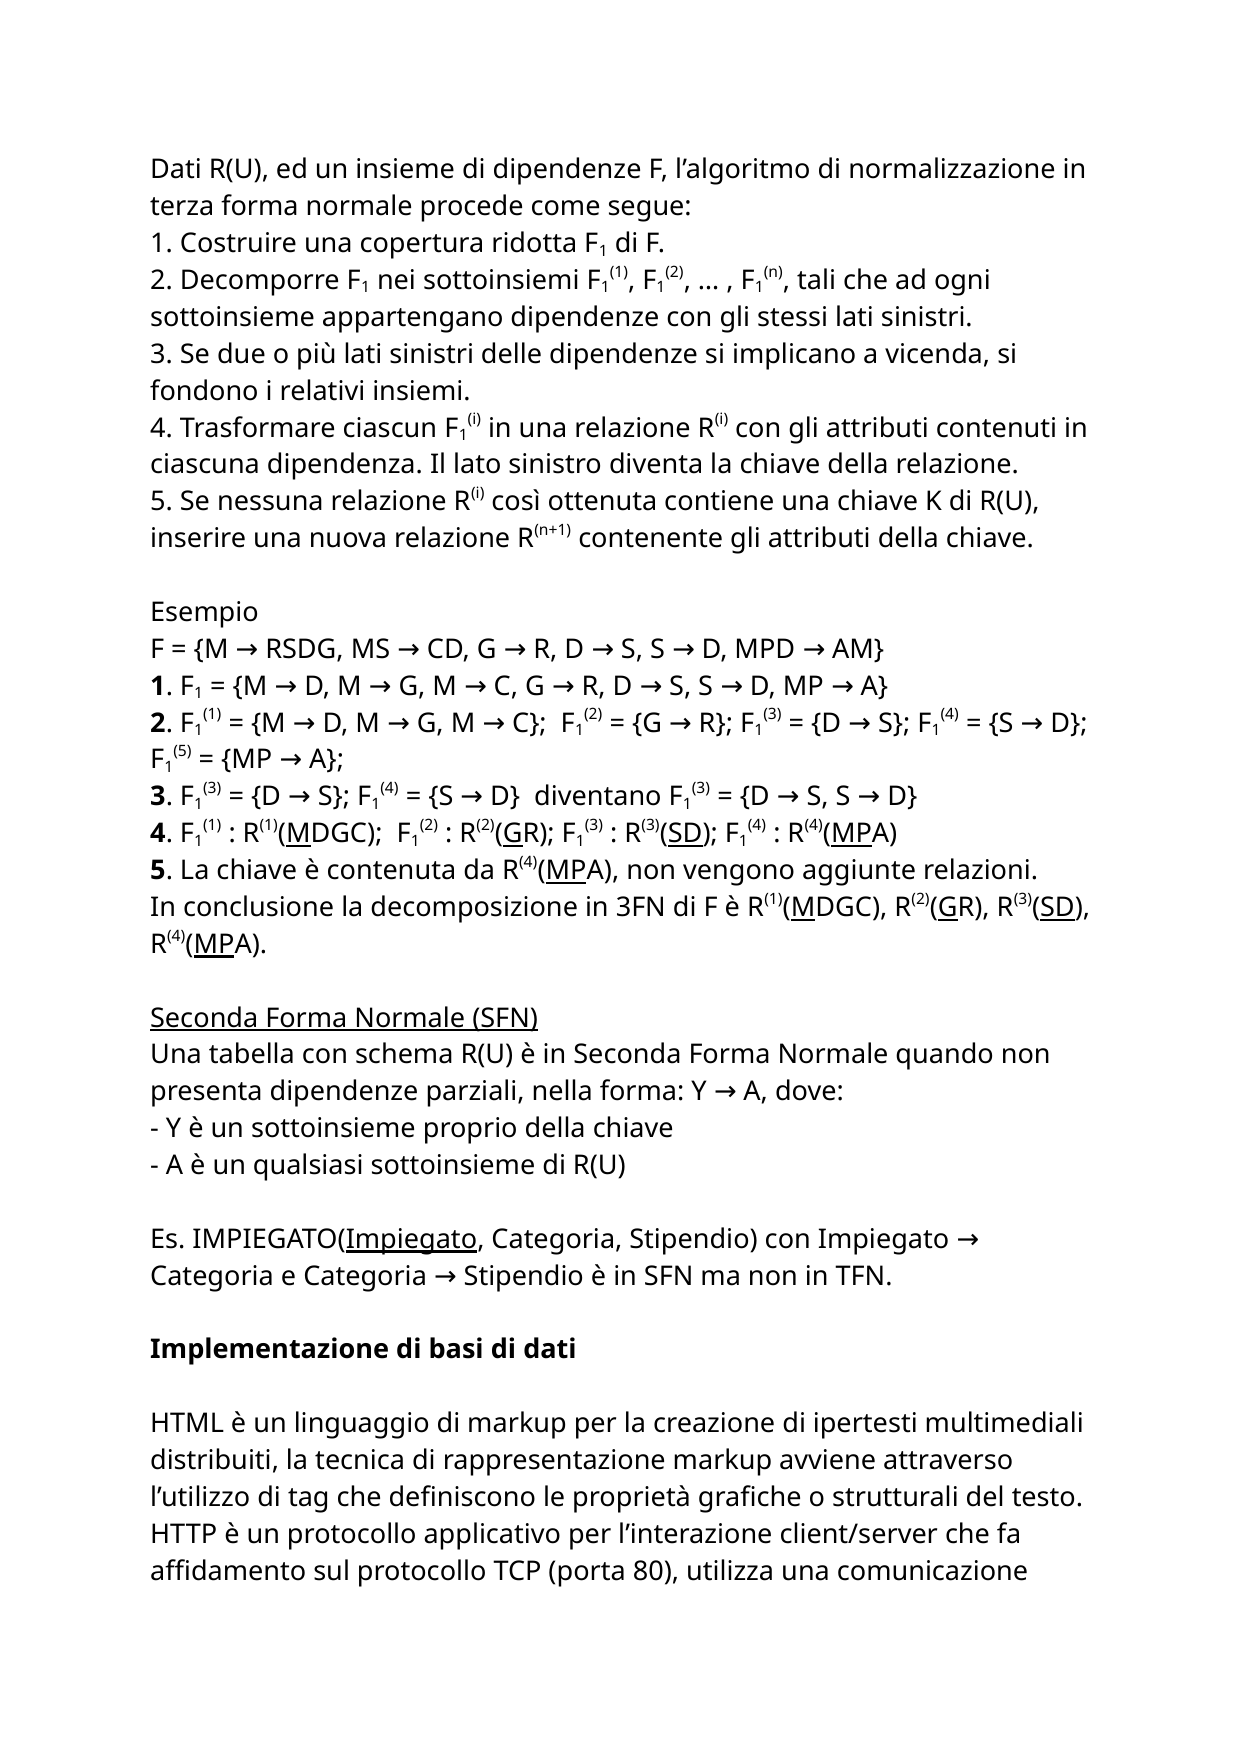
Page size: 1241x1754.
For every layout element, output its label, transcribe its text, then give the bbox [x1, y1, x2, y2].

text Esempio [150, 592, 1090, 629]
text 3. Se due o più lati sinistri delle dipendenze si implicano a vicenda, si fondono i relativi insiemi. [150, 334, 1090, 408]
text 1. F1 = {M → D, M → G, M → C, G → R, D → S, S → D, MP → A} [150, 666, 1090, 703]
text Implementazione di basi di dati [150, 1330, 1090, 1367]
text 1. Costruire una copertura ridotta F1 di F. [150, 224, 1090, 261]
text - A è un qualsiasi sottoinsieme di R(U) [150, 1146, 1090, 1182]
text HTTP è un protocollo applicativo per l’interazione client/server che fa affidamento sul protocollo TCP (porta 80), utilizza una comunicazione [150, 1514, 1090, 1588]
text Dati R(U), ed un insieme di dipendenze F, l’algoritmo di normalizzazione in terza forma normale procede come segue: [150, 150, 1090, 224]
text 5. Se nessuna relazione R(i) così ottenuta contiene una chiave K di R(U), inserire una nuova relazione R(n+1) contenente gli attributi della chiave. [150, 482, 1090, 556]
text 2. Decomporre F1 nei sottoinsiemi F1(1), F1(2), … , F1(n), tali che ad ogni sottoinsieme appartengano dipendenze con gli stessi lati sinistri. [150, 261, 1090, 334]
text 5. La chiave è contenuta da R(4)(MPA), non vengono aggiunte relazioni. [150, 851, 1090, 887]
text In conclusione la decomposizione in 3FN di F è R(1)(MDGC), R(2)(GR), R(3)(SD), R(4)(MPA). [150, 887, 1090, 961]
text HTML è un linguaggio di markup per la creazione di ipertesti multimediali distribuiti, la tecnica di rappresentazione markup avviene attraverso l’utilizzo di tag che definiscono le proprietà grafiche o strutturali del testo. [150, 1404, 1090, 1514]
text Seconda Forma Normale (SFN) [150, 998, 1090, 1035]
text F = {M → RSDG, MS → CD, G → R, D → S, S → D, MPD → AM} [150, 629, 1090, 666]
text Es. IMPIEGATO(Impiegato, Categoria, Stipendio) con Impiegato → Categoria e Categoria → Stipendio è in SFN ma non in TFN. [150, 1219, 1090, 1293]
text 4. F1(1) : R(1)(MDGC); F1(2) : R(2)(GR); F1(3) : R(3)(SD); F1(4) : R(4)(MPA) [150, 814, 1090, 851]
text 3. F1(3) = {D → S}; F1(4) = {S → D} diventano F1(3) = {D → S, S → D} [150, 777, 1090, 814]
text - Y è un sottoinsieme proprio della chiave [150, 1109, 1090, 1146]
text Una tabella con schema R(U) è in Seconda Forma Normale quando non presenta dipendenze parziali, nella forma: Y → A, dove: [150, 1035, 1090, 1109]
text 4. Trasformare ciascun F1(i) in una relazione R(i) con gli attributi contenuti in ciascuna dipendenza. Il lato sinistro diventa la chiave della relazione. [150, 408, 1090, 482]
text 2. F1(1) = {M → D, M → G, M → C}; F1(2) = {G → R}; F1(3) = {D → S}; F1(4) = {S → D}; F1(5) = {MP → A}; [150, 703, 1090, 777]
